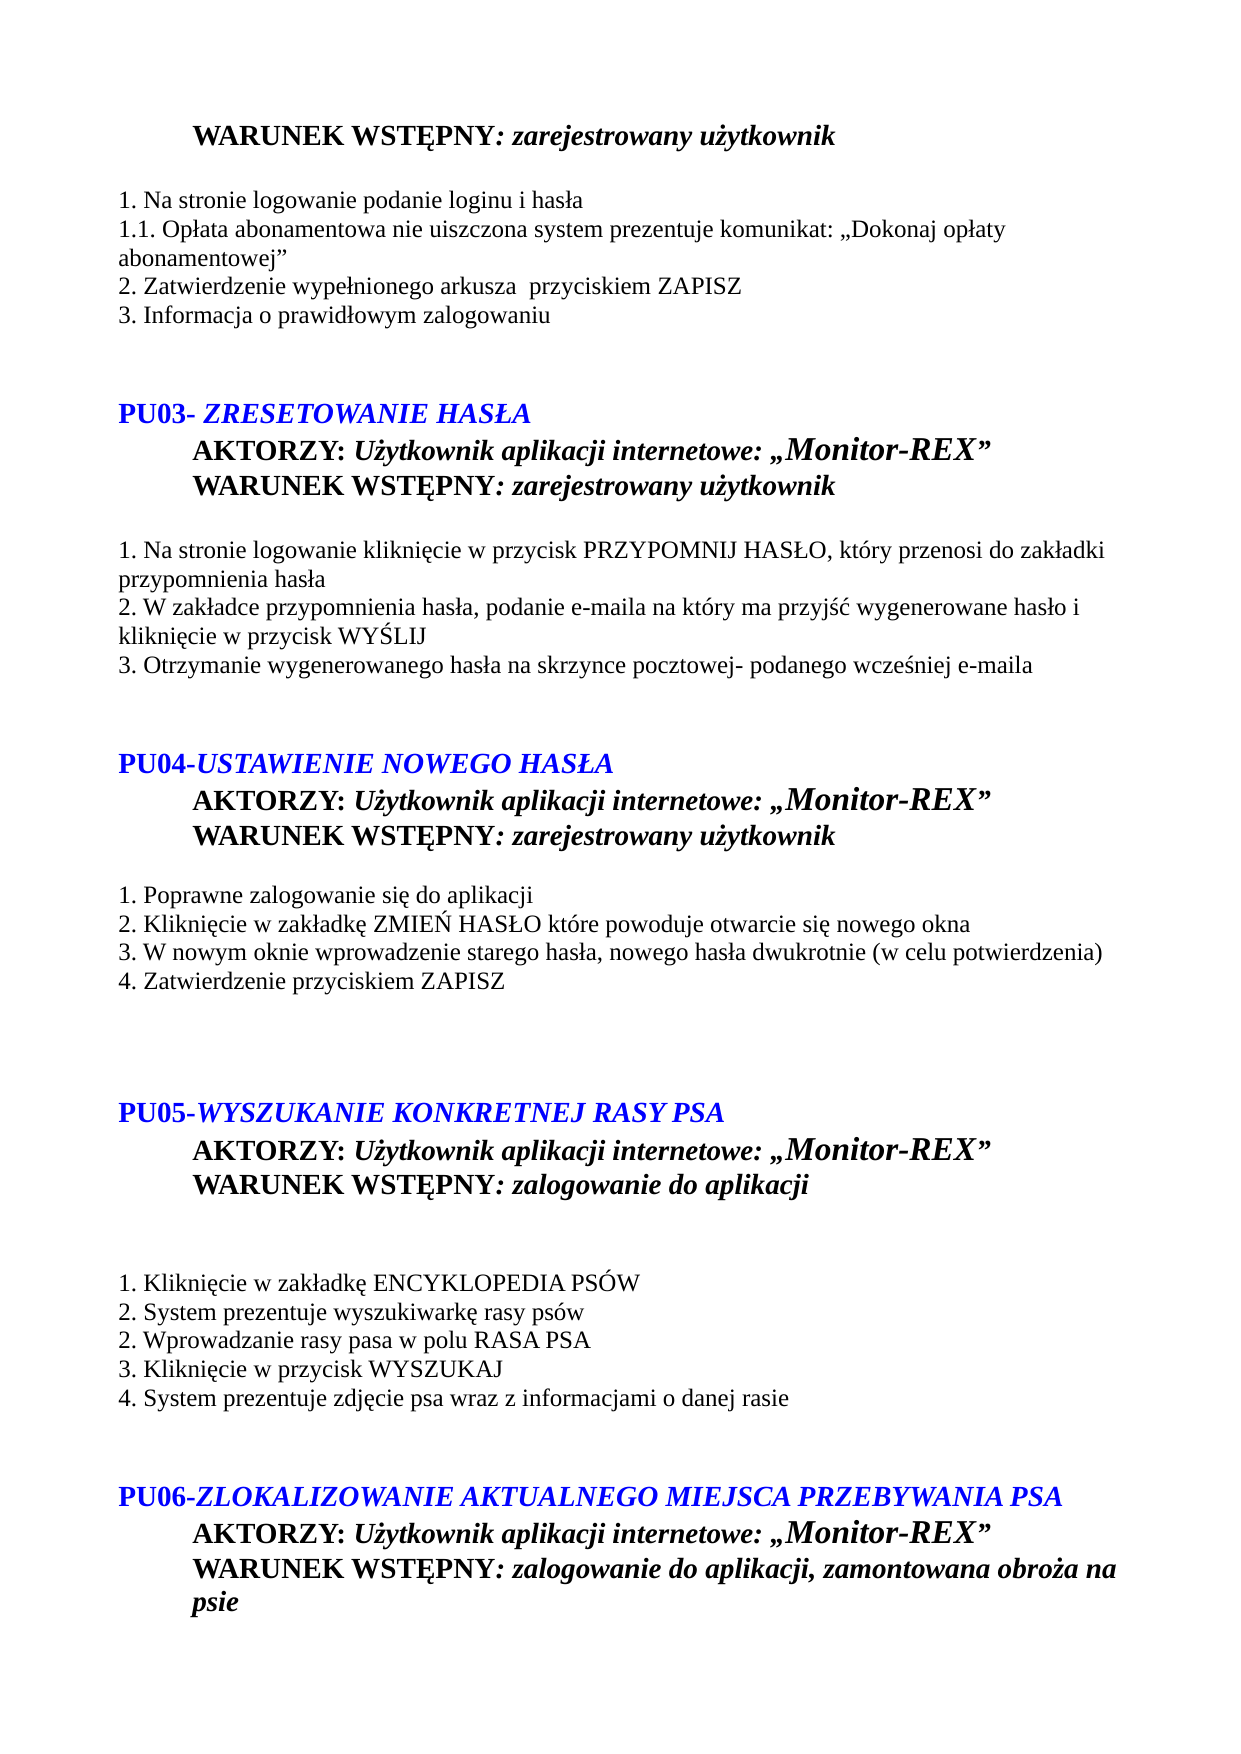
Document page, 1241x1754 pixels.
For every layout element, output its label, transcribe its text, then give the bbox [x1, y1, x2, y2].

text 3. Informacja o prawidłowym zalogowaniu [118, 300, 1122, 329]
text PU03- ZRESETOWANIE HASŁA [118, 396, 1122, 429]
text PU04-USTAWIENIE NOWEGO HASŁA [118, 746, 1122, 779]
text WARUNEK WSTĘPNY: zarejestrowany użytkownik [118, 818, 1122, 851]
text AKTORZY: Użytkownik aplikacji internetowe: „Monitor-REX” [118, 1512, 1122, 1551]
text AKTORZY: Użytkownik aplikacji internetowe: „Monitor-REX” [118, 779, 1122, 818]
text 4. Zatwierdzenie przyciskiem ZAPISZ [118, 966, 1122, 995]
text PU05-WYSZUKANIE KONKRETNEJ RASY PSA [118, 1096, 1122, 1129]
text WARUNEK WSTĘPNY: zalogowanie do aplikacji [118, 1167, 1122, 1201]
text AKTORZY: Użytkownik aplikacji internetowe: „Monitor-REX” [118, 429, 1122, 468]
text 3. W nowym oknie wprowadzenie starego hasła, nowego hasła dwukrotnie (w celu potwierdzenia) [118, 937, 1122, 966]
text 3. Otrzymanie wygenerowanego hasła na skrzynce pocztowej- podanego wcześniej e-maila [118, 650, 1122, 679]
text 2. Kliknięcie w zakładkę ZMIEŃ HASŁO które powoduje otwarcie się nowego okna [118, 909, 1122, 937]
text 1. Na stronie logowanie podanie loginu i hasła [118, 185, 1122, 214]
text WARUNEK WSTĘPNY: zarejestrowany użytkownik [118, 118, 1122, 152]
text WARUNEK WSTĘPNY: zalogowanie do aplikacji, zamontowana obroża na psie [118, 1551, 1122, 1618]
text 1.1. Opłata abonamentowa nie uiszczona system prezentuje komunikat: „Dokonaj opłaty abonamentowej” [118, 214, 1122, 271]
text 1. Na stronie logowanie kliknięcie w przycisk PRZYPOMNIJ HASŁO, który przenosi do zakładki przypomnienia hasła [118, 535, 1122, 592]
text 3. Kliknięcie w przycisk WYSZUKAJ [118, 1354, 1122, 1383]
text PU06-ZLOKALIZOWANIE AKTUALNEGO MIEJSCA PRZEBYWANIA PSA [118, 1479, 1122, 1512]
text AKTORZY: Użytkownik aplikacji internetowe: „Monitor-REX” [118, 1129, 1122, 1167]
text 4. System prezentuje zdjęcie psa wraz z informacjami o danej rasie [118, 1383, 1122, 1412]
text WARUNEK WSTĘPNY: zarejestrowany użytkownik [118, 468, 1122, 501]
text 1. Poprawne zalogowanie się do aplikacji [118, 880, 1122, 909]
text 2. System prezentuje wyszukiwarkę rasy psów [118, 1297, 1122, 1326]
text 2. W zakładce przypomnienia hasła, podanie e-maila na który ma przyjść wygenerowane hasło i kliknięcie w przycisk WYŚLIJ [118, 592, 1122, 650]
text 2. Wprowadzanie rasy pasa w polu RASA PSA [118, 1326, 1122, 1354]
text 1. Kliknięcie w zakładkę ENCYKLOPEDIA PSÓW [118, 1268, 1122, 1297]
text 2. Zatwierdzenie wypełnionego arkusza przyciskiem ZAPISZ [118, 271, 1122, 300]
